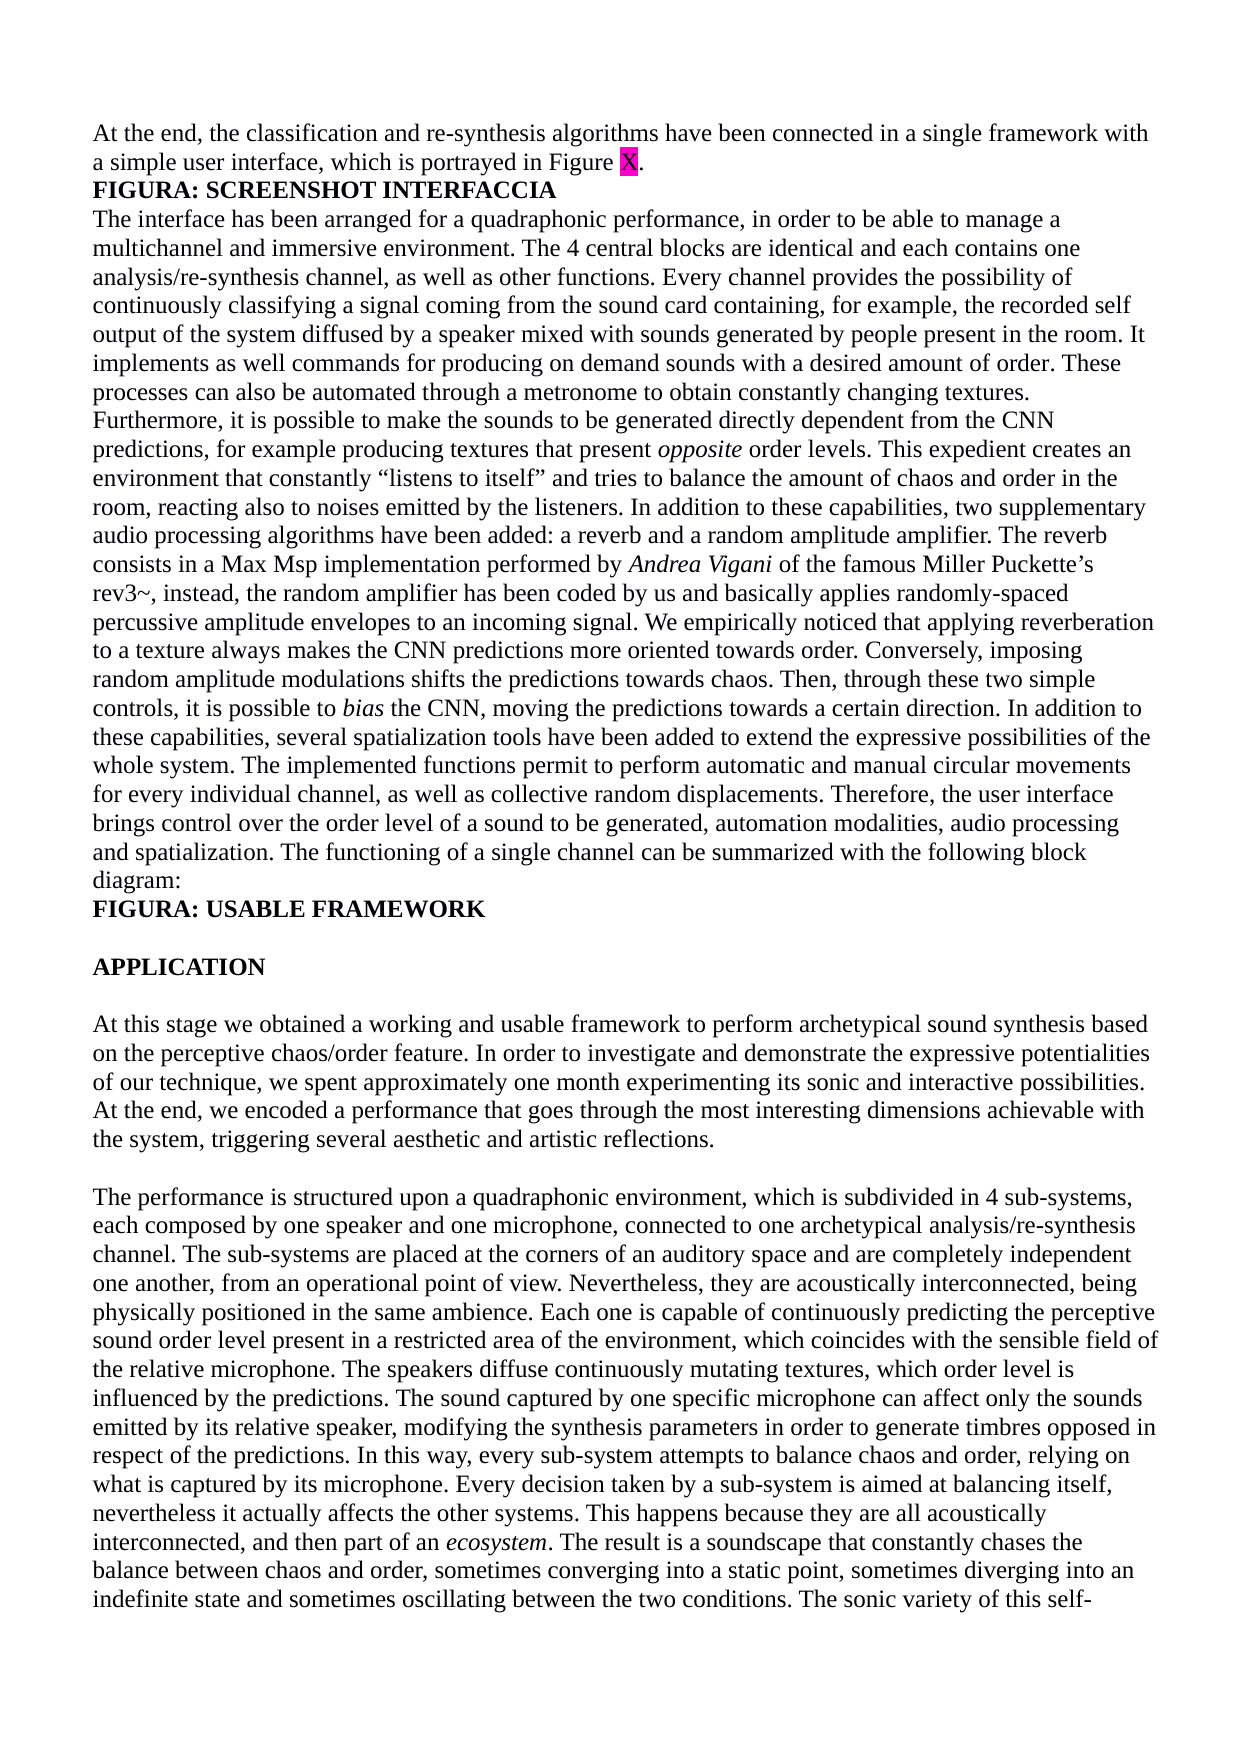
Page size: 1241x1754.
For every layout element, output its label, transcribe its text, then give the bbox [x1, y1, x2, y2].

text FIGURA: SCREENSHOT INTERFACCIA [92, 176, 1160, 204]
text The performance is structured upon a quadraphonic environment, which is subdivided in 4 sub-systems, each composed by one speaker and one microphone, connected to one archetypical analysis/re-synthesis channel. The sub-systems are placed at the corners of an auditory space and are completely independent one another, from an operational point of view. Nevertheless, they are acoustically interconnected, being physically positioned in the same ambience. Each one is capable of continuously predicting the perceptive sound order level present in a restricted area of the environment, which coincides with the sensible field of the relative microphone. The speakers diffuse continuously mutating textures, which order level is influenced by the predictions. The sound captured by one specific microphone can affect only the sounds emitted by its relative speaker, modifying the synthesis parameters in order to generate timbres opposed in respect of the predictions. In this way, every sub-system attempts to balance chaos and order, relying on what is captured by its microphone. Every decision taken by a sub-system is aimed at balancing itself, nevertheless it actually affects the other systems. This happens because they are all acoustically interconnected, and then part of an ecosystem. The result is a soundscape that constantly chases the balance between chaos and order, sometimes converging into a static point, sometimes diverging into an indefinite state and sometimes oscillating between the two conditions. The sonic variety of this self- [92, 1182, 1160, 1613]
text APPLICATION [92, 952, 1160, 981]
text At the end, the classification and re-synthesis algorithms have been connected in a single framework with a simple user interface, which is portrayed in Figure X. [92, 118, 1160, 176]
text The interface has been arranged for a quadraphonic performance, in order to be able to manage a multichannel and immersive environment. The 4 central blocks are identical and each contains one analysis/re-synthesis channel, as well as other functions. Every channel provides the possibility of continuously classifying a signal coming from the sound card containing, for example, the recorded self output of the system diffused by a speaker mixed with sounds generated by people present in the room. It implements as well commands for producing on demand sounds with a desired amount of order. These processes can also be automated through a metronome to obtain constantly changing textures. Furthermore, it is possible to make the sounds to be generated directly dependent from the CNN predictions, for example producing textures that present opposite order levels. This expedient creates an environment that constantly “listens to itself” and tries to balance the amount of chaos and order in the room, reacting also to noises emitted by the listeners. In addition to these capabilities, two supplementary audio processing algorithms have been added: a reverb and a random amplitude amplifier. The reverb consists in a Max Msp implementation performed by Andrea Vigani of the famous Miller Puckette’s rev3~, instead, the random amplifier has been coded by us and basically applies randomly-spaced percussive amplitude envelopes to an incoming signal. We empirically noticed that applying reverberation to a texture always makes the CNN predictions more oriented towards order. Conversely, imposing random amplitude modulations shifts the predictions towards chaos. Then, through these two simple controls, it is possible to bias the CNN, moving the predictions towards a certain direction. In addition to these capabilities, several spatialization tools have been added to extend the expressive possibilities of the whole system. The implemented functions permit to perform automatic and manual circular movements for every individual channel, as well as collective random displacements. Therefore, the user interface brings control over the order level of a sound to be generated, automation modalities, audio processing and spatialization. The functioning of a single channel can be summarized with the following block diagram: [92, 204, 1160, 894]
text At this stage we obtained a working and usable framework to perform archetypical sound synthesis based on the perceptive chaos/order feature. In order to investigate and demonstrate the expressive potentialities of our technique, we spent approximately one month experimenting its sonic and interactive possibilities. At the end, we encoded a performance that goes through the most interesting dimensions achievable with the system, triggering several aesthetic and artistic reflections. [92, 1009, 1160, 1153]
text FIGURA: USABLE FRAMEWORK [92, 894, 1160, 923]
